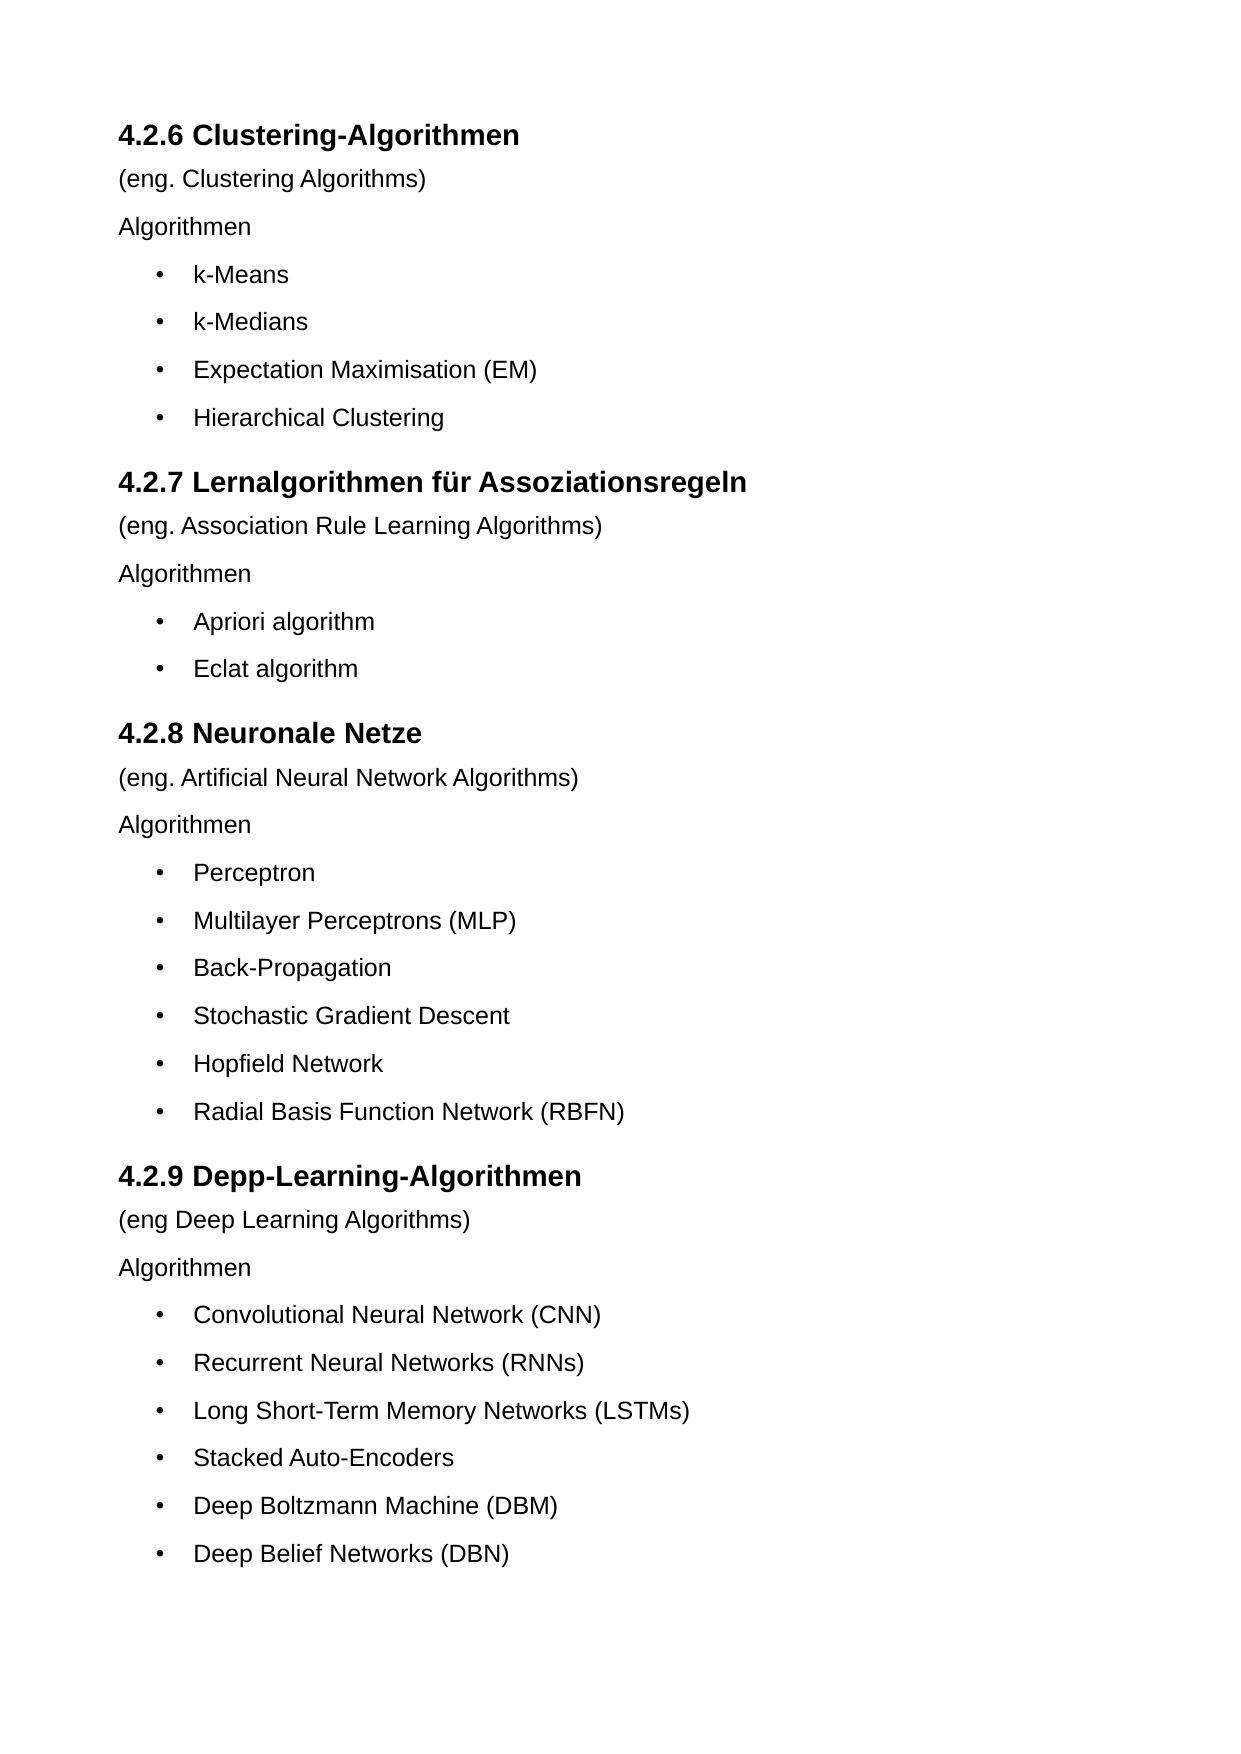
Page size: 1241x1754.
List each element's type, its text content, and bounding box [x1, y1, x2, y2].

list Convolutional Neural Network (CNN) [156, 1300, 1122, 1329]
list Multilayer Perceptrons (MLP) [156, 906, 1122, 934]
list k-Medians [156, 307, 1122, 336]
text Algorithmen [118, 559, 1122, 588]
list Stacked Auto-Encoders [156, 1443, 1122, 1472]
text Algorithmen [118, 212, 1122, 241]
list Hopfield Network [156, 1049, 1122, 1078]
list Back-Propagation [156, 953, 1122, 982]
list Apriori algorithm [156, 606, 1122, 635]
list Perceptron [156, 858, 1122, 887]
subtitle Neuronale Netze [118, 716, 1122, 750]
list Hierarchical Clustering [156, 403, 1122, 432]
text Algorithmen [118, 1253, 1122, 1281]
list Expectation Maximisation (EM) [156, 355, 1122, 384]
list Deep Belief Networks (DBN) [156, 1539, 1122, 1568]
text Algorithmen [118, 810, 1122, 839]
list k-Means [156, 259, 1122, 288]
list Eclat algorithm [156, 654, 1122, 683]
list Recurrent Neural Networks (RNNs) [156, 1348, 1122, 1377]
subtitle Lernalgorithmen für Assoziationsregeln [118, 465, 1122, 499]
text (eng. Clustering Algorithms) [118, 164, 1122, 193]
text (eng. Artificial Neural Network Algorithms) [118, 763, 1122, 791]
list Long Short-Term Memory Networks (LSTMs) [156, 1396, 1122, 1424]
list Deep Boltzmann Machine (DBM) [156, 1491, 1122, 1520]
subtitle Depp-Learning-Algorithmen [118, 1159, 1122, 1192]
text (eng Deep Learning Algorithms) [118, 1205, 1122, 1234]
list Radial Basis Function Network (RBFN) [156, 1096, 1122, 1125]
subtitle Clustering-Algorithmen [118, 118, 1122, 152]
text (eng. Association Rule Learning Algorithms) [118, 511, 1122, 540]
list Stochastic Gradient Descent [156, 1001, 1122, 1030]
